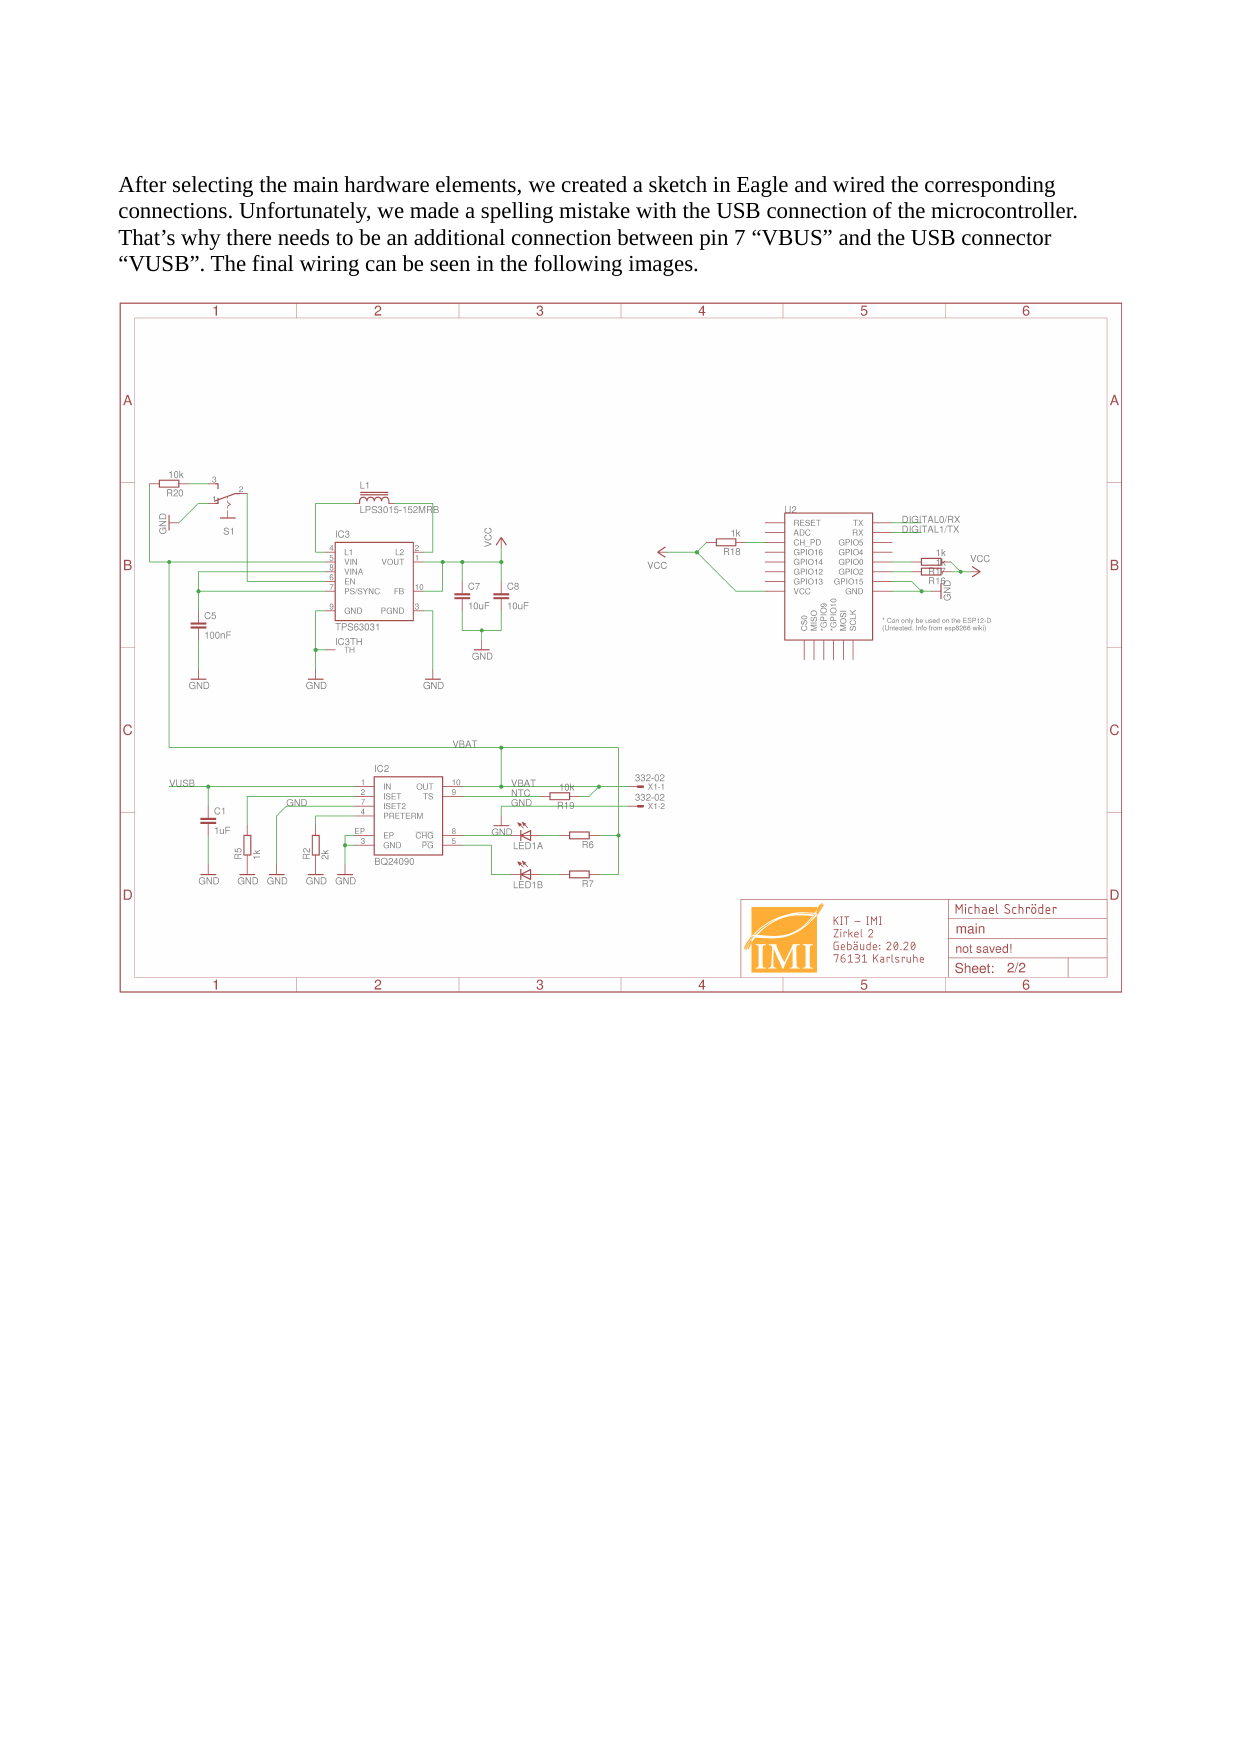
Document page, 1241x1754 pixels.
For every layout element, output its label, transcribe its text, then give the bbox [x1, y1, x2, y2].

picture [118, 302, 1123, 994]
text After selecting the main hardware elements, we created a sketch in Eagle and wired the corresponding connections. Unfortunately, we made a spelling mistake with the USB connection of the microcontroller. That’s why there needs to be an additional connection between pin 7 “VBUS” and the USB connector “VUSB”. The final wiring can be seen in the following images. [118, 171, 1122, 276]
